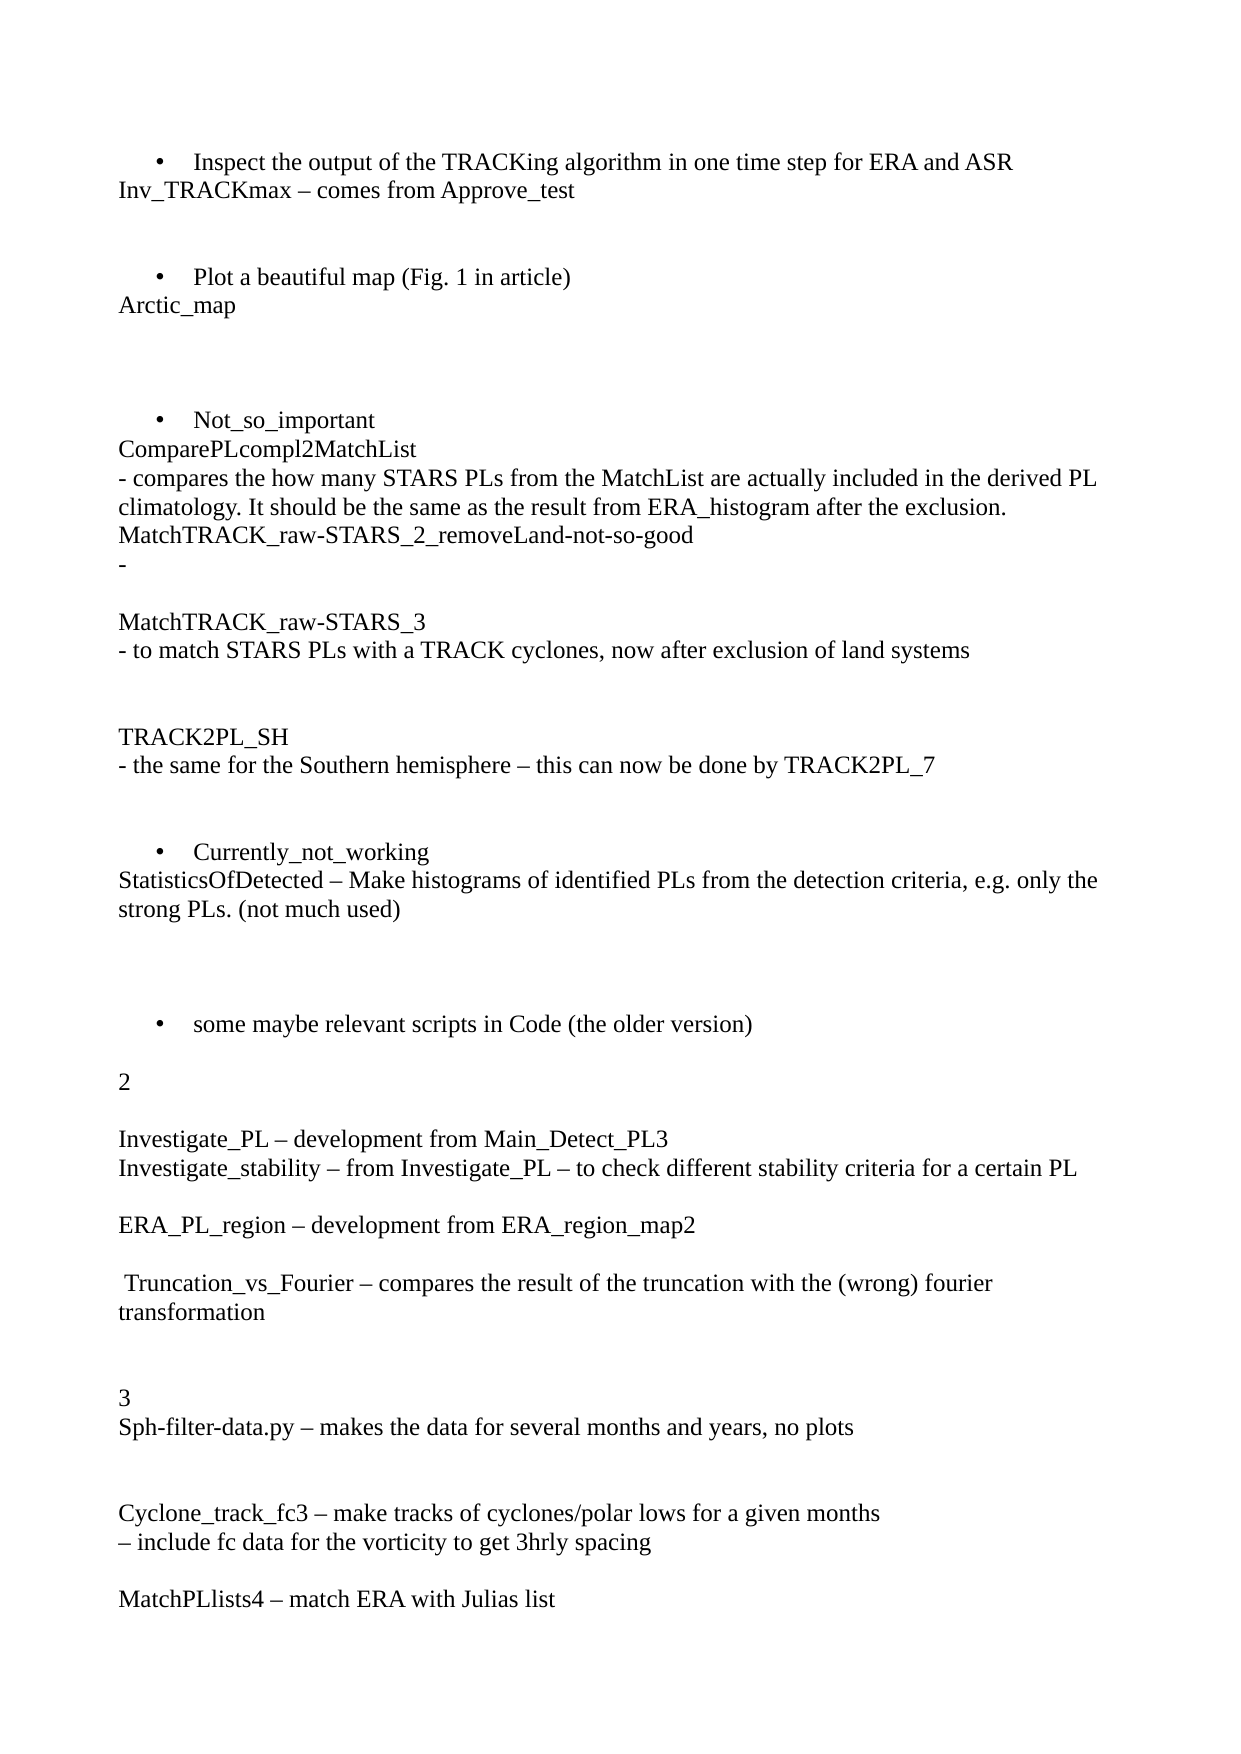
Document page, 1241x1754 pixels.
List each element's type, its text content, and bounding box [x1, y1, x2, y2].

text TRACK2PL_SH [118, 722, 1122, 751]
text MatchTRACK_raw-STARS_3 [118, 607, 1122, 636]
list Inspect the output of the TRACKing algorithm in one time step for ERA and ASR [156, 147, 1122, 176]
text Sph-filter-data.py – makes the data for several months and years, no plots [118, 1412, 1122, 1441]
text Truncation_vs_Fourier – compares the result of the truncation with the (wrong) fourier transformation [118, 1268, 1122, 1326]
list Currently_not_working [156, 837, 1122, 866]
text 3 [118, 1383, 1122, 1412]
text ComparePLcompl2MatchList [118, 434, 1122, 463]
text 2 [118, 1067, 1122, 1096]
text - the same for the Southern hemisphere – this can now be done by TRACK2PL_7 [118, 751, 1122, 779]
text StatisticsOfDetected – Make histograms of identified PLs from the detection criteria, e.g. only the strong PLs. (not much used) [118, 866, 1122, 923]
text - [118, 549, 1122, 578]
list some maybe relevant scripts in Code (the older version) [156, 1009, 1122, 1038]
text ERA_PL_region – development from ERA_region_map2 [118, 1211, 1122, 1239]
text Cyclone_track_fc3 – make tracks of cyclones/polar lows for a given months [118, 1498, 1122, 1527]
text - compares the how many STARS PLs from the MatchList are actually included in the derived PL climatology. It should be the same as the result from ERA_histogram after the exclusion. [118, 463, 1122, 521]
list Plot a beautiful map (Fig. 1 in article) [156, 262, 1122, 291]
text Inv_TRACKmax – comes from Approve_test [118, 176, 1122, 204]
text Investigate_stability – from Investigate_PL – to check different stability criteria for a certain PL [118, 1153, 1122, 1182]
text Investigate_PL – development from Main_Detect_PL3 [118, 1124, 1122, 1153]
text – include fc data for the vorticity to get 3hrly spacing [118, 1527, 1122, 1556]
text Arctic_map [118, 291, 1122, 319]
text MatchPLlists4 – match ERA with Julias list [118, 1584, 1122, 1613]
text - to match STARS PLs with a TRACK cyclones, now after exclusion of land systems [118, 636, 1122, 664]
list Not_so_important [156, 406, 1122, 434]
text MatchTRACK_raw-STARS_2_removeLand-not-so-good [118, 521, 1122, 549]
